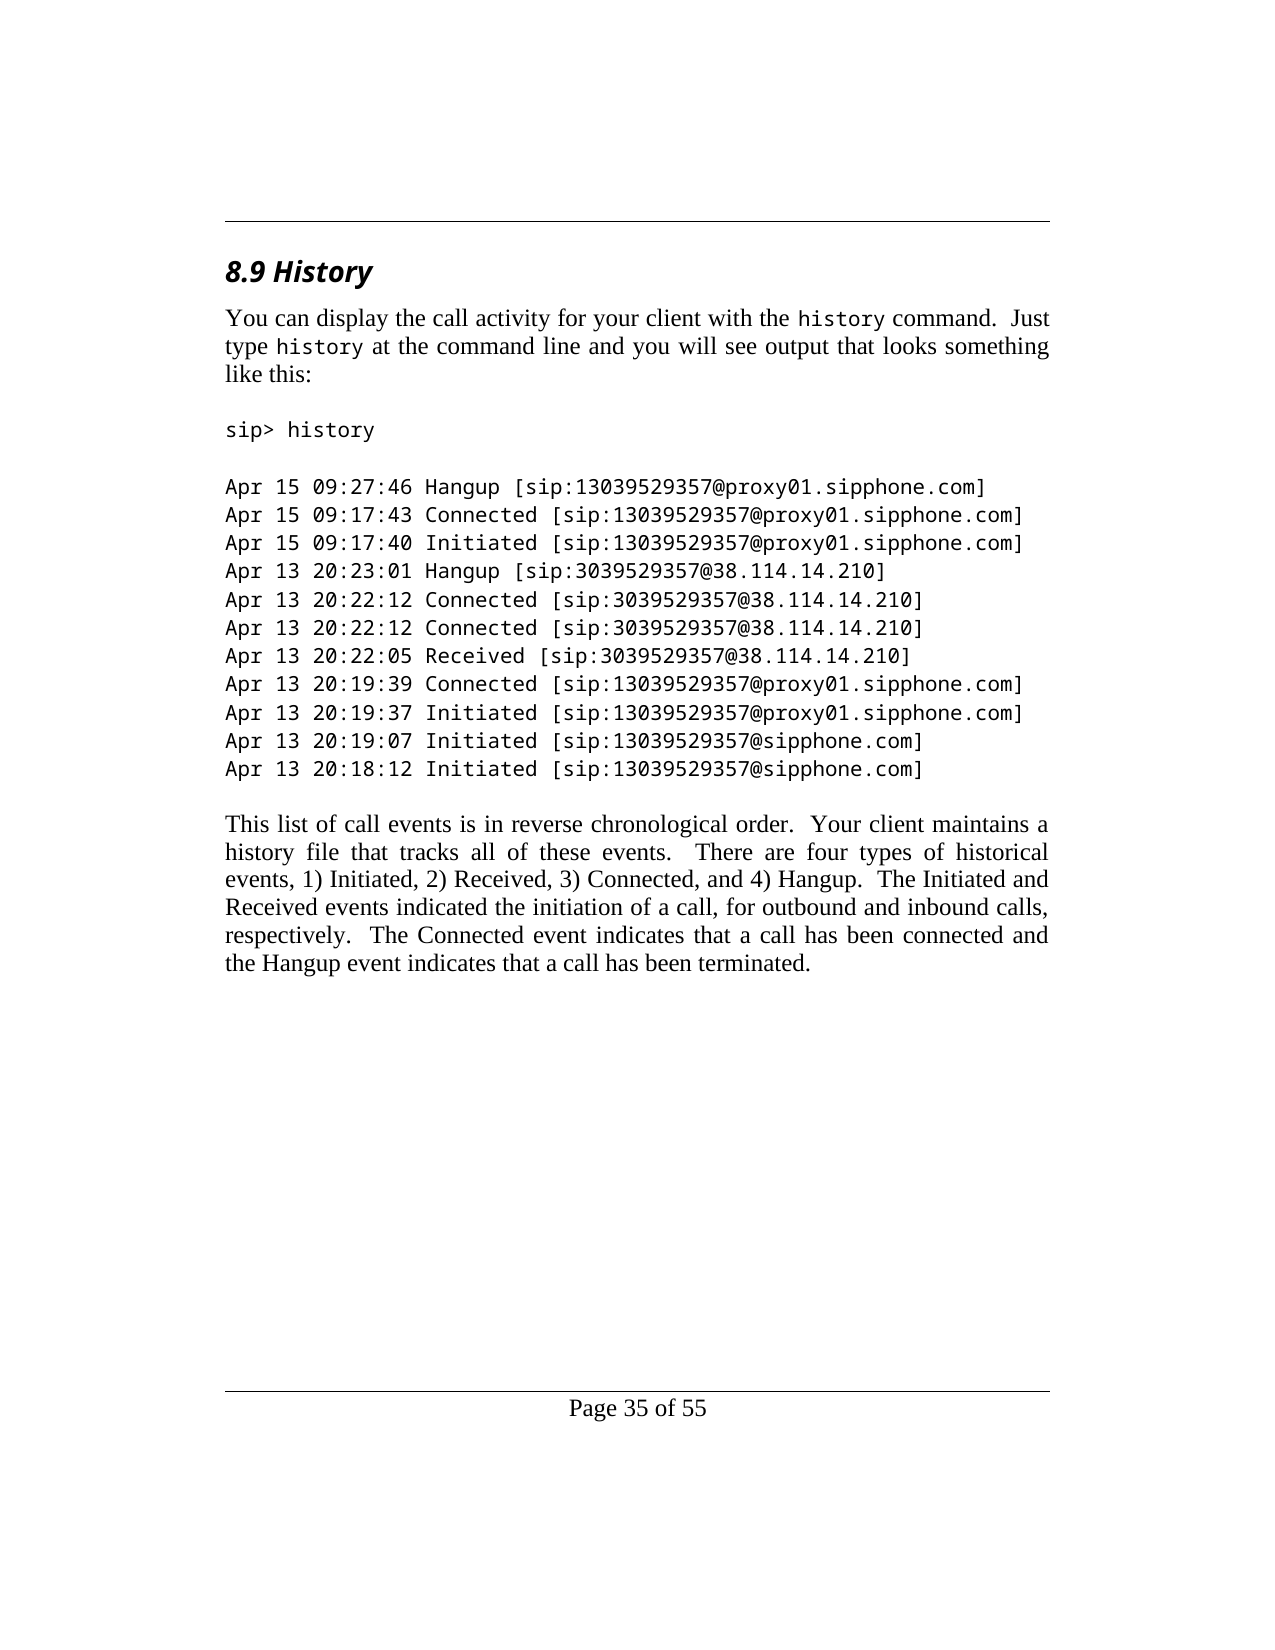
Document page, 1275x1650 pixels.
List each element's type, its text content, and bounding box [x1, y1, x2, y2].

text Apr 15 09:27:46 Hangup [sip:13039529357@proxy01.sipphone.com] [225, 472, 1050, 500]
text Apr 13 20:19:07 Initiated [sip:13039529357@sipphone.com] [225, 726, 1050, 754]
text Apr 13 20:22:12 Connected [sip:3039529357@38.114.14.210] [225, 613, 1050, 641]
text sip> history [225, 416, 1050, 444]
text Apr 13 20:19:37 Initiated [sip:13039529357@proxy01.sipphone.com] [225, 698, 1050, 726]
text Apr 13 20:19:39 Connected [sip:13039529357@proxy01.sipphone.com] [225, 669, 1050, 698]
text Apr 13 20:18:12 Initiated [sip:13039529357@sipphone.com] [225, 754, 1050, 782]
text Apr 13 20:22:12 Connected [sip:3039529357@38.114.14.210] [225, 585, 1050, 613]
text This list of call events is in reverse chronological order. Your client maintains a history file that tracks all of these events. There are four types of historical events, 1) Initiated, 2) Received, 3) Connected, and 4) Hangup. The Initiated and Received events indicated the initiation of a call, for outbound and inbound calls, respectively. The Connected event indicates that a call has been connected and the Hangup event indicates that a call has been terminated. [225, 810, 1050, 976]
text Apr 13 20:23:01 Hangup [sip:3039529357@38.114.14.210] [225, 557, 1050, 585]
text Apr 13 20:22:05 Received [sip:3039529357@38.114.14.210] [225, 641, 1050, 669]
text You can display the call activity for your client with the history command. Just type history at the command line and you will see output that looks something like this: [225, 304, 1050, 388]
text Apr 15 09:17:43 Connected [sip:13039529357@proxy01.sipphone.com] [225, 500, 1050, 528]
subtitle History [225, 251, 1050, 291]
text Apr 15 09:17:40 Initiated [sip:13039529357@proxy01.sipphone.com] [225, 528, 1050, 557]
